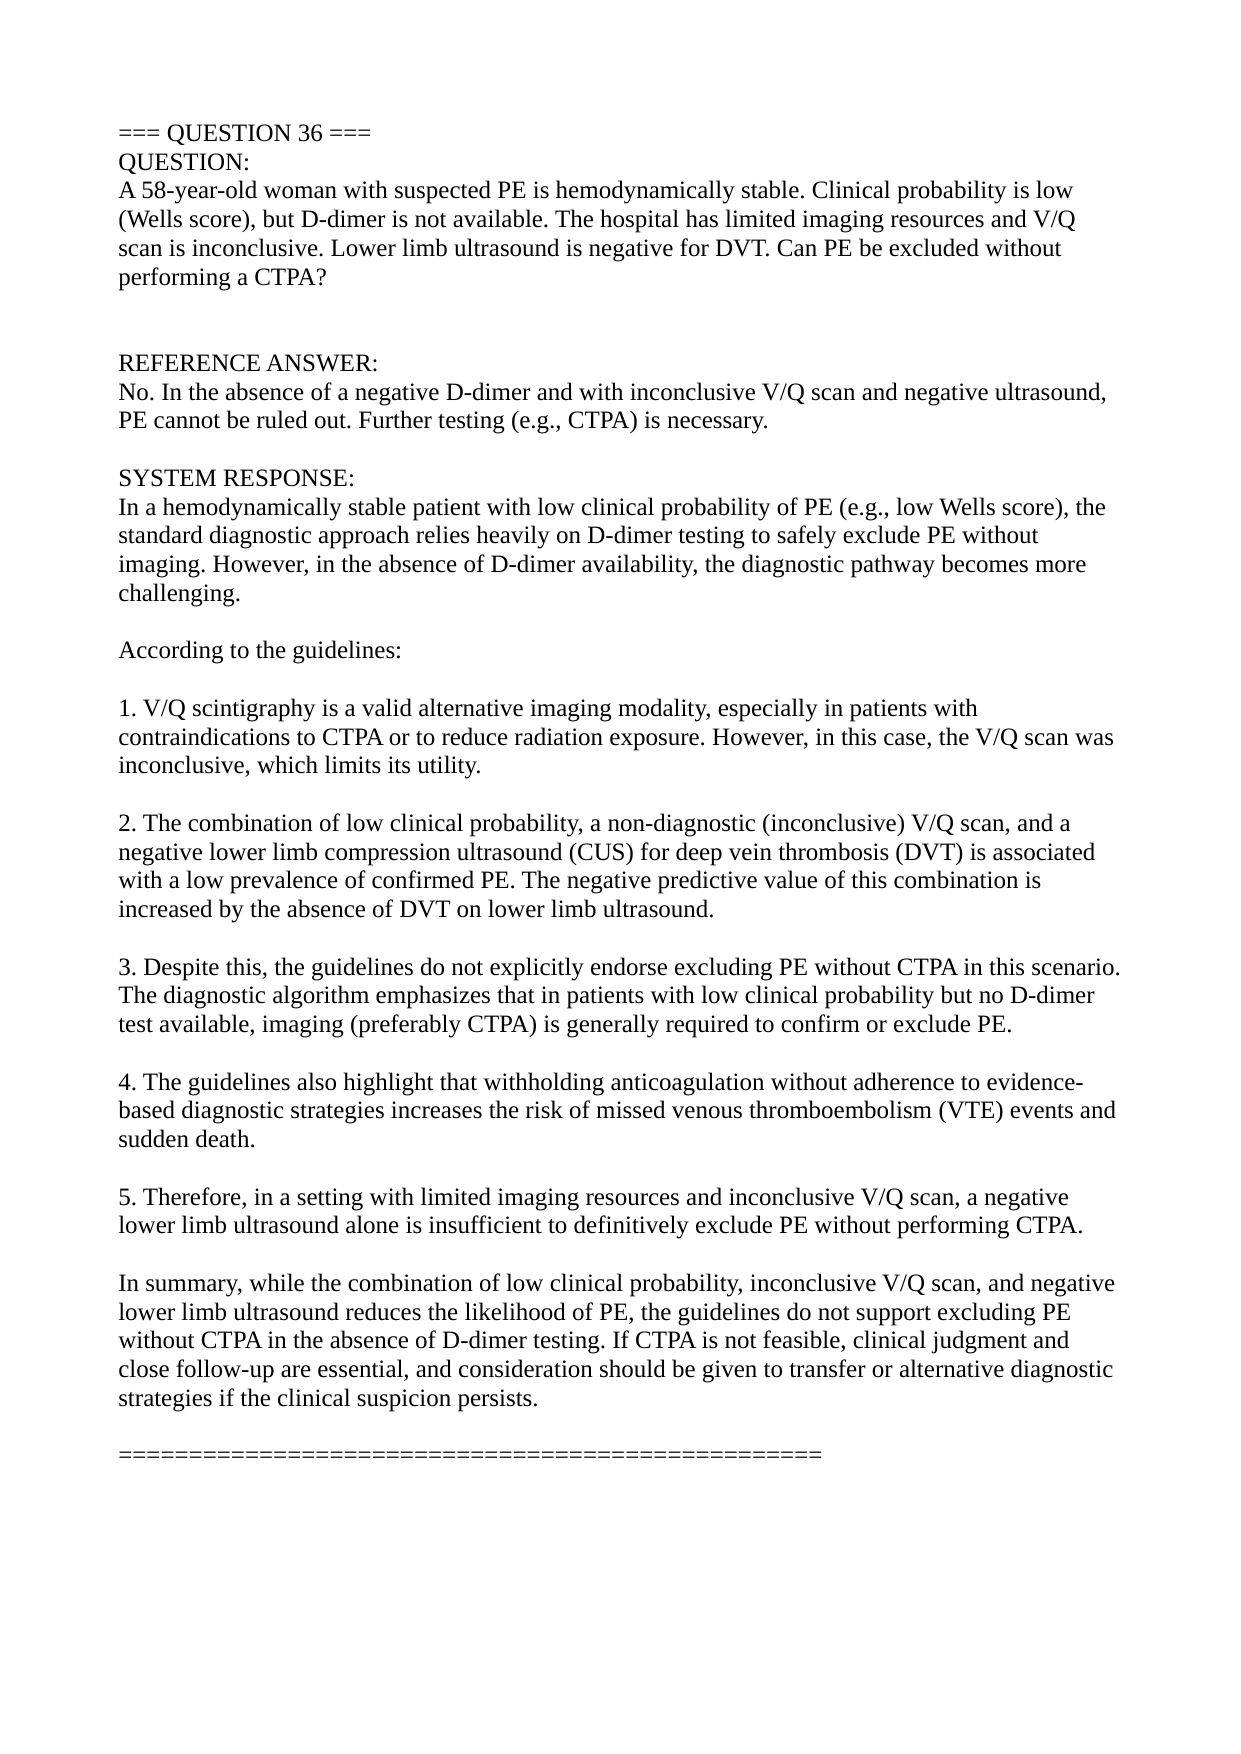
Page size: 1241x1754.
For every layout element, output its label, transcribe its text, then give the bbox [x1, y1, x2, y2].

text === QUESTION 36 === QUESTION: A 58-year-old woman with suspected PE is hemodynamically stable. Clinical probability is low (Wells score), but D-dimer is not available. The hospital has limited imaging resources and V/Q scan is inconclusive. Lower limb ultrasound is negative for DVT. Can PE be excluded without performing a CTPA? REFERENCE ANSWER: No. In the absence of a negative D-dimer and with inconclusive V/Q scan and negative ultrasound, PE cannot be ruled out. Further testing (e.g., CTPA) is necessary. SYSTEM RESPONSE: In a hemodynamically stable patient with low clinical probability of PE (e.g., low Wells score), the standard diagnostic approach relies heavily on D-dimer testing to safely exclude PE without imaging. However, in the absence of D-dimer availability, the diagnostic pathway becomes more challenging. According to the guidelines: 1. V/Q scintigraphy is a valid alternative imaging modality, especially in patients with contraindications to CTPA or to reduce radiation exposure. However, in this case, the V/Q scan was inconclusive, which limits its utility. 2. The combination of low clinical probability, a non-diagnostic (inconclusive) V/Q scan, and a negative lower limb compression ultrasound (CUS) for deep vein thrombosis (DVT) is associated with a low prevalence of confirmed PE. The negative predictive value of this combination is increased by the absence of DVT on lower limb ultrasound. 3. Despite this, the guidelines do not explicitly endorse excluding PE without CTPA in this scenario. The diagnostic algorithm emphasizes that in patients with low clinical probability but no D-dimer test available, imaging (preferably CTPA) is generally required to confirm or exclude PE. 4. The guidelines also highlight that withholding anticoagulation without adherence to evidence-based diagnostic strategies increases the risk of missed venous thromboembolism (VTE) events and sudden death. 5. Therefore, in a setting with limited imaging resources and inconclusive V/Q scan, a negative lower limb ultrasound alone is insufficient to definitively exclude PE without performing CTPA. In summary, while the combination of low clinical probability, inconclusive V/Q scan, and negative lower limb ultrasound reduces the likelihood of PE, the guidelines do not support excluding PE without CTPA in the absence of D-dimer testing. If CTPA is not feasible, clinical judgment and close follow-up are essential, and consideration should be given to transfer or alternative diagnostic strategies if the clinical suspicion persists. ================================================== [118, 118, 1122, 1469]
